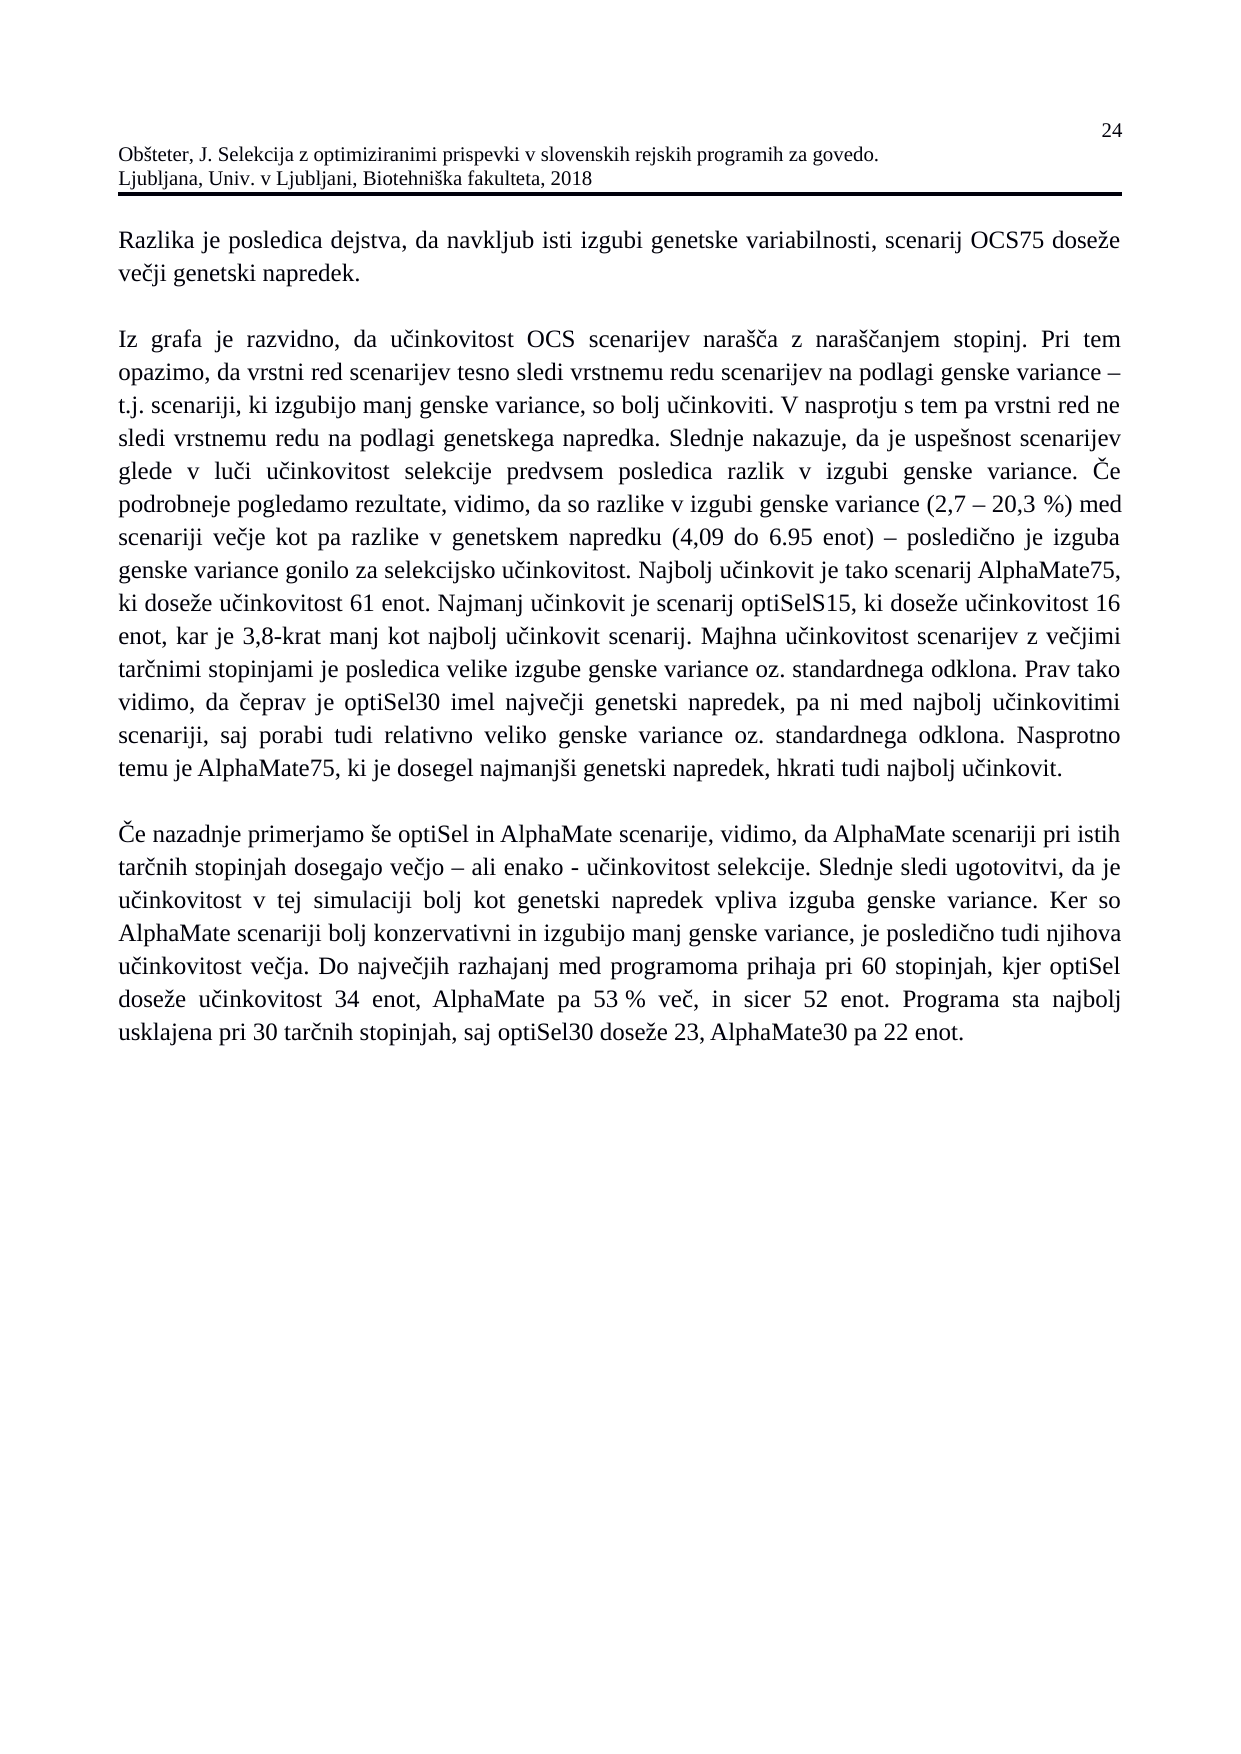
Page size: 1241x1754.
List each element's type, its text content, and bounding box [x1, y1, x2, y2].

text Iz grafa je razvidno, da učinkovitost OCS scenarijev narašča z naraščanjem stopinj. Pri tem opazimo, da vrstni red scenarijev tesno sledi vrstnemu redu scenarijev na podlagi genske variance – t.j. scenariji, ki izgubijo manj genske variance, so bolj učinkoviti. V nasprotju s tem pa vrstni red ne sledi vrstnemu redu na podlagi genetskega napredka. Slednje nakazuje, da je uspešnost scenarijev glede v luči učinkovitost selekcije predvsem posledica razlik v izgubi genske variance. Če podrobneje pogledamo rezultate, vidimo, da so razlike v izgubi genske variance (2,7 – 20,3 %) med scenariji večje kot pa razlike v genetskem napredku (4,09 do 6.95 enot) – posledično je izguba genske variance gonilo za selekcijsko učinkovitost. Najbolj učinkovit je tako scenarij AlphaMate75, ki doseže učinkovitost 61 enot. Najmanj učinkovit je scenarij optiSelS15, ki doseže učinkovitost 16 enot, kar je 3,8-krat manj kot najbolj učinkovit scenarij. Majhna učinkovitost scenarijev z večjimi tarčnimi stopinjami je posledica velike izgube genske variance oz. standardnega odklona. Prav tako vidimo, da čeprav je optiSel30 imel največji genetski napredek, pa ni med najbolj učinkovitimi scenariji, saj porabi tudi relativno veliko genske variance oz. standardnega odklona. Nasprotno temu je AlphaMate75, ki je dosegel najmanjši genetski napredek, hkrati tudi najbolj učinkovit. [118, 324, 1122, 782]
text Razlika je posledica dejstva, da navkljub isti izgubi genetske variabilnosti, scenarij OCS75 doseže večji genetski napredek. [118, 225, 1122, 287]
text Če nazadnje primerjamo še optiSel in AlphaMate scenarije, vidimo, da AlphaMate scenariji pri istih tarčnih stopinjah dosegajo večjo – ali enako - učinkovitost selekcije. Slednje sledi ugotovitvi, da je učinkovitost v tej simulaciji bolj kot genetski napredek vpliva izguba genske variance. Ker so AlphaMate scenariji bolj konzervativni in izgubijo manj genske variance, je posledično tudi njihova učinkovitost večja. Do največjih razhajanj med programoma prihaja pri 60 stopinjah, kjer optiSel doseže učinkovitost 34 enot, AlphaMate pa 53 % več, in sicer 52 enot. Programa sta najbolj usklajena pri 30 tarčnih stopinjah, saj optiSel30 doseže 23, AlphaMate30 pa 22 enot. [118, 819, 1122, 1046]
